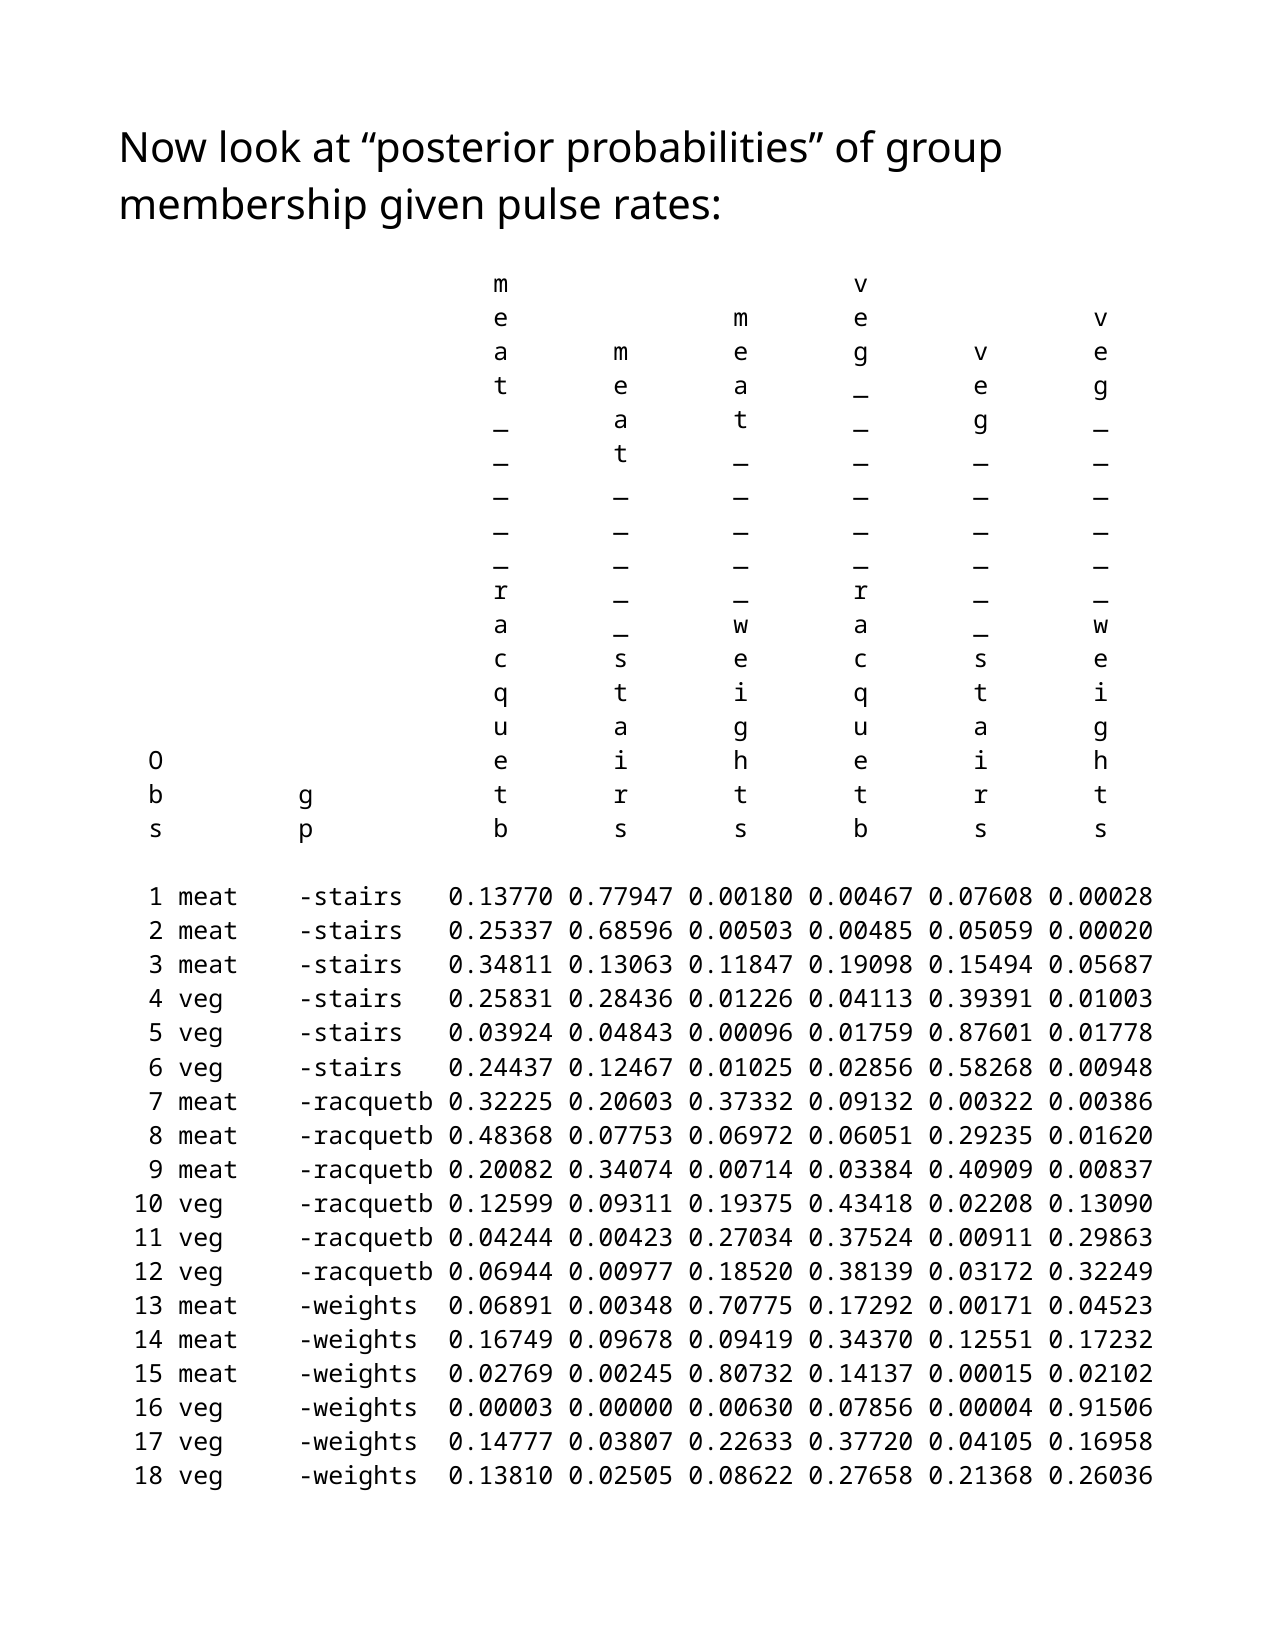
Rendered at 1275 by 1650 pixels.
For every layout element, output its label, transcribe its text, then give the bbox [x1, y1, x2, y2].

text 14 meat -weights 0.16749 0.09678 0.09419 0.34370 0.12551 0.17232 [118, 1322, 1157, 1356]
text 16 veg -weights 0.00003 0.00000 0.00630 0.07856 0.00004 0.91506 [118, 1390, 1157, 1424]
text _ t _ _ _ _ [118, 436, 1157, 470]
text 5 veg -stairs 0.03924 0.04843 0.00096 0.01759 0.87601 0.01778 [118, 1015, 1157, 1049]
text 13 meat -weights 0.06891 0.00348 0.70775 0.17292 0.00171 0.04523 [118, 1288, 1157, 1322]
text O e i h e i h [118, 743, 1157, 777]
text 1 meat -stairs 0.13770 0.77947 0.00180 0.00467 0.07608 0.00028 [118, 879, 1157, 913]
text b g t r t t r t [118, 777, 1157, 811]
text a _ w a _ w [118, 606, 1157, 640]
text 17 veg -weights 0.14777 0.03807 0.22633 0.37720 0.04105 0.16958 [118, 1424, 1157, 1458]
text 18 veg -weights 0.13810 0.02505 0.08622 0.27658 0.21368 0.26036 [118, 1458, 1157, 1492]
text _ _ _ _ _ _ [118, 504, 1157, 538]
text 8 meat -racquetb 0.48368 0.07753 0.06972 0.06051 0.29235 0.01620 [118, 1117, 1157, 1151]
text a m e g v e [118, 334, 1157, 368]
text _ _ _ _ _ _ [118, 470, 1157, 504]
text s p b s s b s s [118, 811, 1157, 845]
text r _ _ r _ _ [118, 572, 1157, 606]
text Now look at “posterior probabilities” of group membership given pulse rates: [118, 118, 1157, 232]
text 7 meat -racquetb 0.32225 0.20603 0.37332 0.09132 0.00322 0.00386 [118, 1083, 1157, 1117]
text q t i q t i [118, 674, 1157, 708]
text t e a _ e g [118, 368, 1157, 402]
text m v [118, 266, 1157, 300]
text 9 meat -racquetb 0.20082 0.34074 0.00714 0.03384 0.40909 0.00837 [118, 1151, 1157, 1185]
text e m e v [118, 300, 1157, 334]
text 11 veg -racquetb 0.04244 0.00423 0.27034 0.37524 0.00911 0.29863 [118, 1219, 1157, 1253]
text 12 veg -racquetb 0.06944 0.00977 0.18520 0.38139 0.03172 0.32249 [118, 1253, 1157, 1288]
text 6 veg -stairs 0.24437 0.12467 0.01025 0.02856 0.58268 0.00948 [118, 1049, 1157, 1083]
text 10 veg -racquetb 0.12599 0.09311 0.19375 0.43418 0.02208 0.13090 [118, 1185, 1157, 1219]
text 2 meat -stairs 0.25337 0.68596 0.00503 0.00485 0.05059 0.00020 [118, 913, 1157, 947]
text u a g u a g [118, 708, 1157, 743]
text 3 meat -stairs 0.34811 0.13063 0.11847 0.19098 0.15494 0.05687 [118, 947, 1157, 981]
text _ _ _ _ _ _ [118, 538, 1157, 572]
text 4 veg -stairs 0.25831 0.28436 0.01226 0.04113 0.39391 0.01003 [118, 981, 1157, 1015]
text c s e c s e [118, 640, 1157, 674]
text 15 meat -weights 0.02769 0.00245 0.80732 0.14137 0.00015 0.02102 [118, 1356, 1157, 1390]
text _ a t _ g _ [118, 402, 1157, 436]
